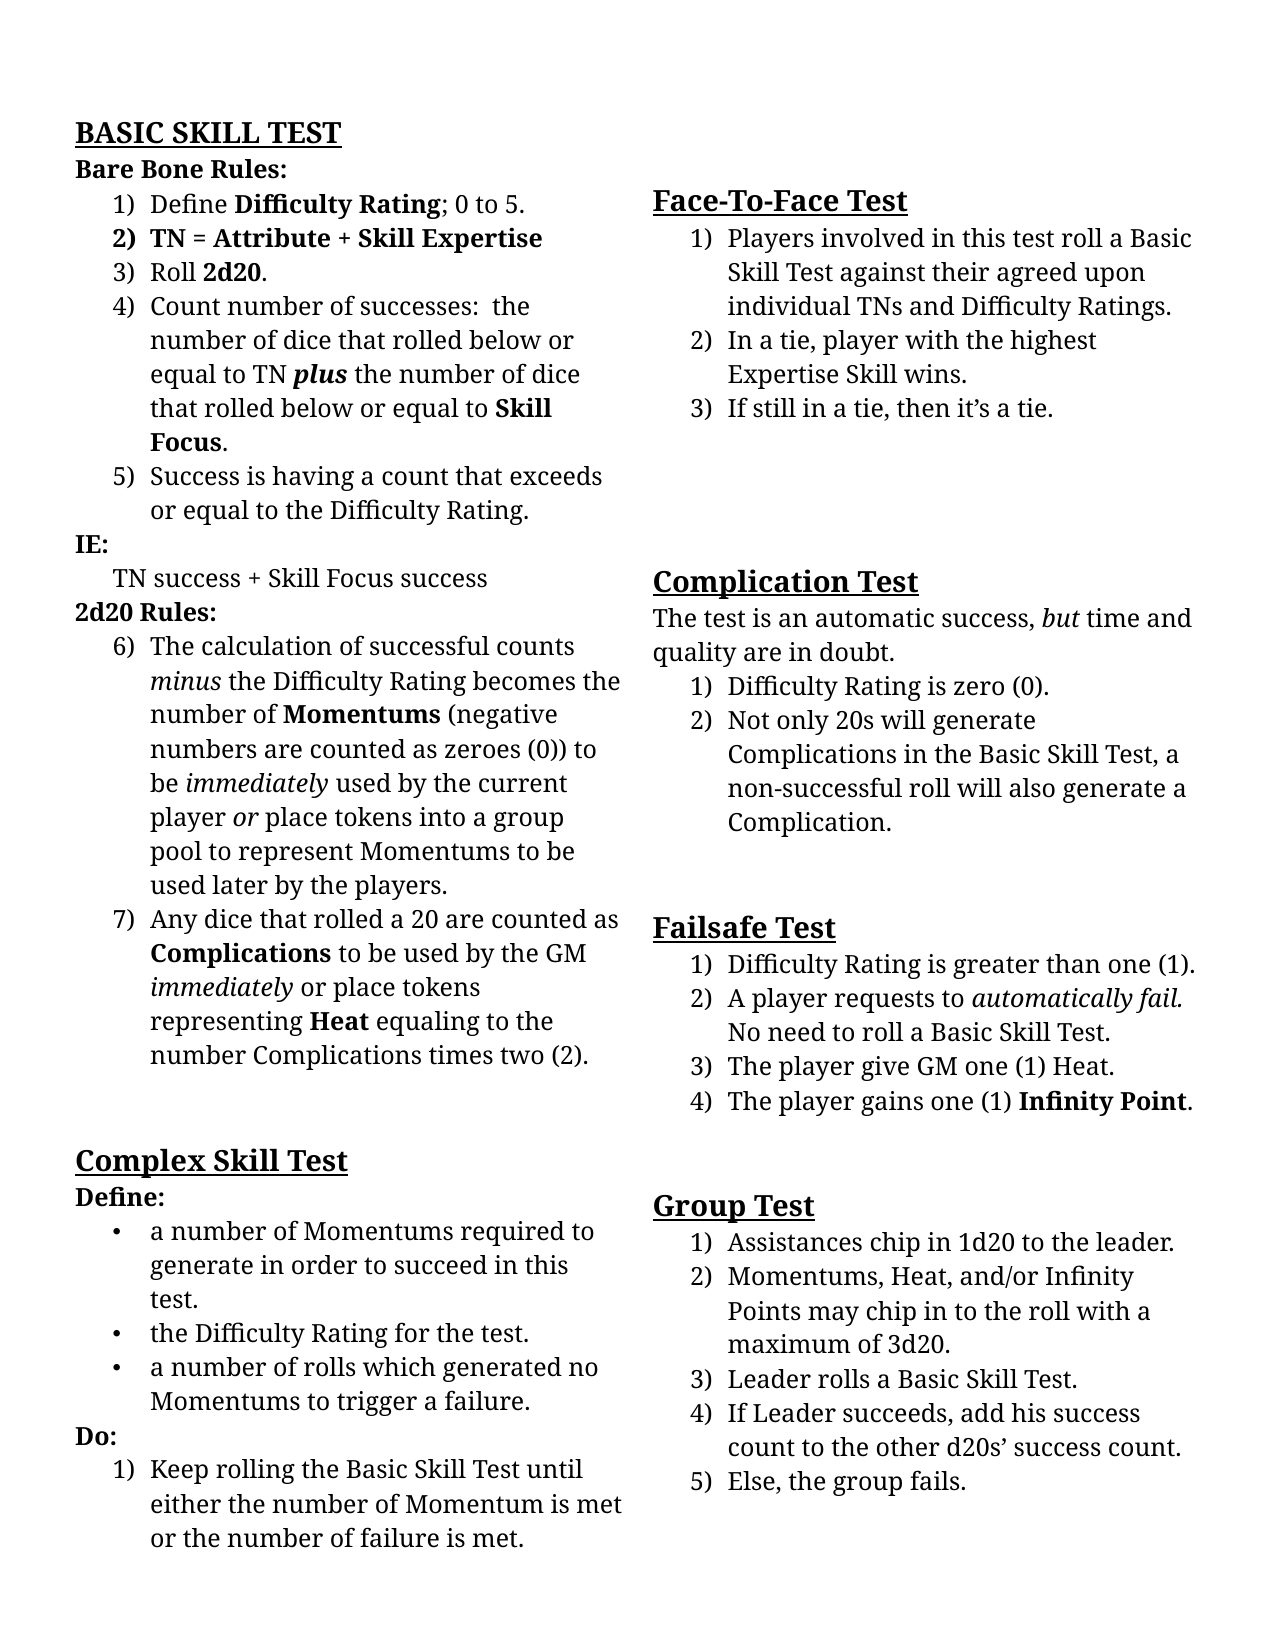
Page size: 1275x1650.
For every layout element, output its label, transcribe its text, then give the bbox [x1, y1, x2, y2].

text Face-To-Face Test [652, 181, 1200, 220]
list Assistances chip in 1d20 to the leader. [690, 1225, 1200, 1259]
text 2d20 Rules: [75, 595, 622, 629]
list Leader rolls a Basic Skill Test. [690, 1361, 1200, 1395]
list In a tie, player with the highest Expertise Skill wins. [690, 322, 1200, 391]
list Count number of successes: the number of dice that rolled below or equal to TN plus the number of dice that rolled below or equal to Skill Focus. [112, 288, 622, 459]
text TN success + Skill Focus success [112, 561, 622, 595]
list TN = Attribute + Skill Expertise [112, 220, 622, 254]
list a number of rolls which generated no Momentums to trigger a failure. [112, 1350, 622, 1418]
list Else, the group fails. [690, 1463, 1200, 1497]
list Players involved in this test roll a Basic Skill Test against their agreed upon individual TNs and Difficulty Ratings. [690, 220, 1200, 322]
text Bare Bone Rules: [75, 152, 622, 186]
list The player gains one (1) Infinity Point. [690, 1083, 1200, 1117]
list If still in a tie, then it’s a tie. [690, 391, 1200, 425]
list Difficulty Rating is zero (0). [690, 669, 1200, 703]
list Success is having a count that exceeds or equal to the Difficulty Rating. [112, 459, 622, 527]
text Failsafe Test [652, 907, 1200, 947]
text Define: [75, 1180, 622, 1214]
text BASIC SKILL TEST [75, 112, 622, 152]
list Roll 2d20. [112, 254, 622, 288]
text Complex Skill Test [75, 1140, 622, 1180]
list Momentums, Heat, and/or Infinity Points may chip in to the roll with a maximum of 3d20. [690, 1259, 1200, 1361]
text The test is an automatic success, but time and quality are in doubt. [652, 601, 1200, 669]
list a number of Momentums required to generate in order to succeed in this test. [112, 1214, 622, 1316]
list Not only 20s will generate Complications in the Basic Skill Test, a non-successful roll will also generate a Complication. [690, 703, 1200, 839]
text IE: [75, 527, 622, 561]
list Difficulty Rating is greater than one (1). [690, 947, 1200, 981]
text Complication Test [652, 561, 1200, 601]
list Define Difficulty Rating; 0 to 5. [112, 186, 622, 220]
text Group Test [652, 1185, 1200, 1225]
list Keep rolling the Basic Skill Test until either the number of Momentum is met or the number of failure is met. [112, 1452, 622, 1554]
list the Difficulty Rating for the test. [112, 1316, 622, 1350]
list The player give GM one (1) Heat. [690, 1049, 1200, 1083]
list A player requests to automatically fail. No need to roll a Basic Skill Test. [690, 981, 1200, 1049]
list The calculation of successful counts minus the Difficulty Rating becomes the number of Momentums (negative numbers are counted as zeroes (0)) to be immediately used by the current player or place tokens into a group pool to represent Momentums to be used later by the players. [112, 629, 622, 902]
list Any dice that rolled a 20 are counted as Complications to be used by the GM immediately or place tokens representing Heat equaling to the number Complications times two (2). [112, 902, 622, 1072]
text Do: [75, 1418, 622, 1452]
list If Leader succeeds, add his success count to the other d20s’ success count. [690, 1395, 1200, 1463]
